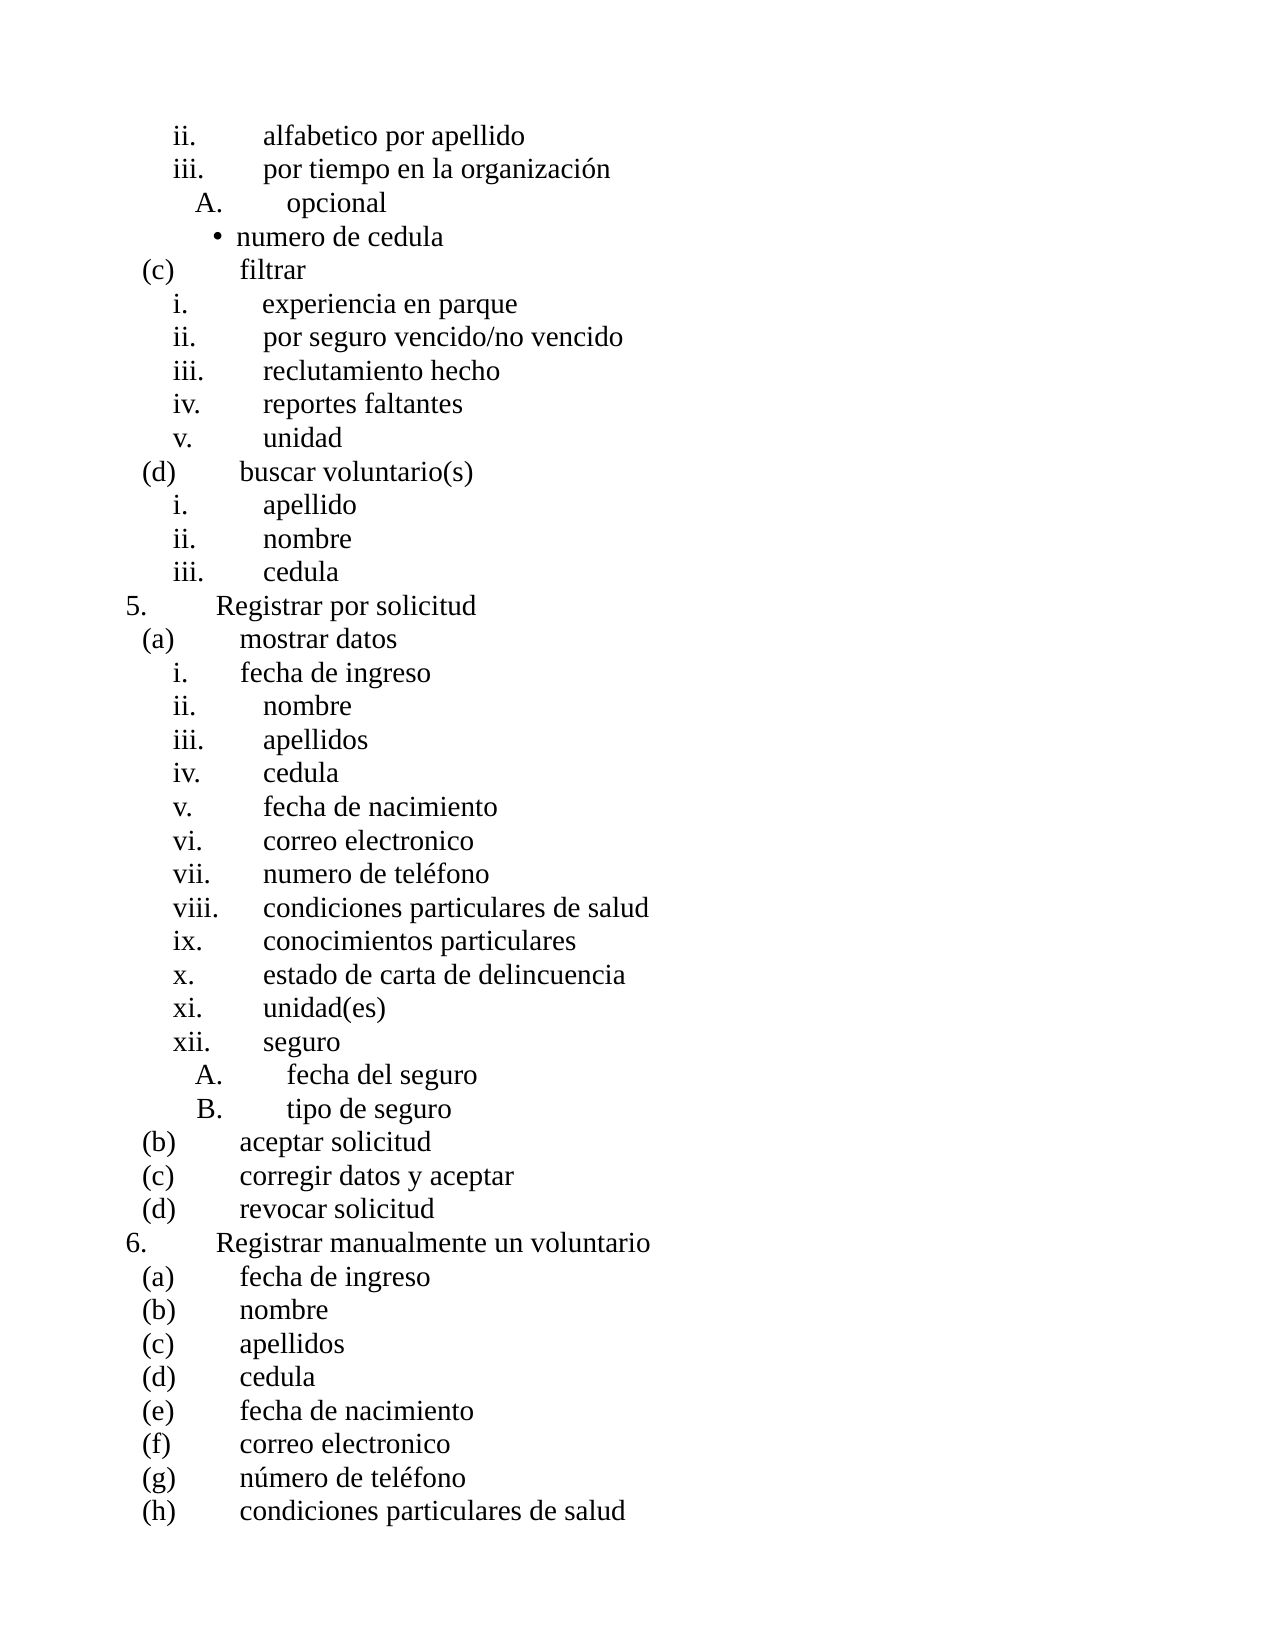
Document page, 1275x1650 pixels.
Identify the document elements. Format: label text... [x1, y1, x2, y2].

list cedula [165, 756, 1157, 789]
list filtrar [142, 252, 1157, 286]
list apellidos [165, 722, 1157, 756]
list opcional [189, 185, 1157, 219]
list experiencia en parque [165, 286, 1157, 319]
list Registrar por solicitud [118, 588, 1157, 621]
list fecha de nacimiento [165, 789, 1157, 823]
list fecha del seguro [189, 1057, 1157, 1091]
list alfabetico por apellido [165, 118, 1157, 152]
list nombre [142, 1292, 1157, 1326]
list aceptar solicitud [142, 1124, 1157, 1158]
list condiciones particulares de salud [165, 890, 1157, 923]
list apellido [165, 487, 1157, 521]
list buscar voluntario(s) [142, 454, 1157, 487]
list unidad [165, 420, 1157, 454]
list corregir datos y aceptar [142, 1158, 1157, 1192]
list Registrar manualmente un voluntario [118, 1225, 1157, 1259]
list reclutamiento hecho [165, 353, 1157, 387]
list fecha de nacimiento [142, 1393, 1157, 1426]
list cedula [142, 1359, 1157, 1393]
list por tiempo en la organización [165, 152, 1157, 185]
list por seguro vencido/no vencido [165, 319, 1157, 353]
list nombre [165, 521, 1157, 554]
list estado de carta de delincuencia [165, 957, 1157, 990]
list apellidos [142, 1326, 1157, 1359]
list fecha de ingreso [165, 655, 1157, 688]
list unidad(es) [165, 990, 1157, 1024]
list número de teléfono [142, 1460, 1157, 1493]
list tipo de seguro [189, 1091, 1157, 1124]
list mostrar datos [142, 621, 1157, 655]
list numero de teléfono [165, 856, 1157, 890]
list seguro [165, 1024, 1157, 1057]
list correo electronico [142, 1426, 1157, 1460]
list correo electronico [165, 823, 1157, 856]
list numero de cedula [213, 219, 1157, 252]
list cedula [165, 554, 1157, 588]
list condiciones particulares de salud [142, 1493, 1157, 1527]
list conocimientos particulares [165, 923, 1157, 957]
list reportes faltantes [165, 387, 1157, 420]
list revocar solicitud [142, 1192, 1157, 1225]
list nombre [165, 688, 1157, 722]
list fecha de ingreso [142, 1259, 1157, 1292]
